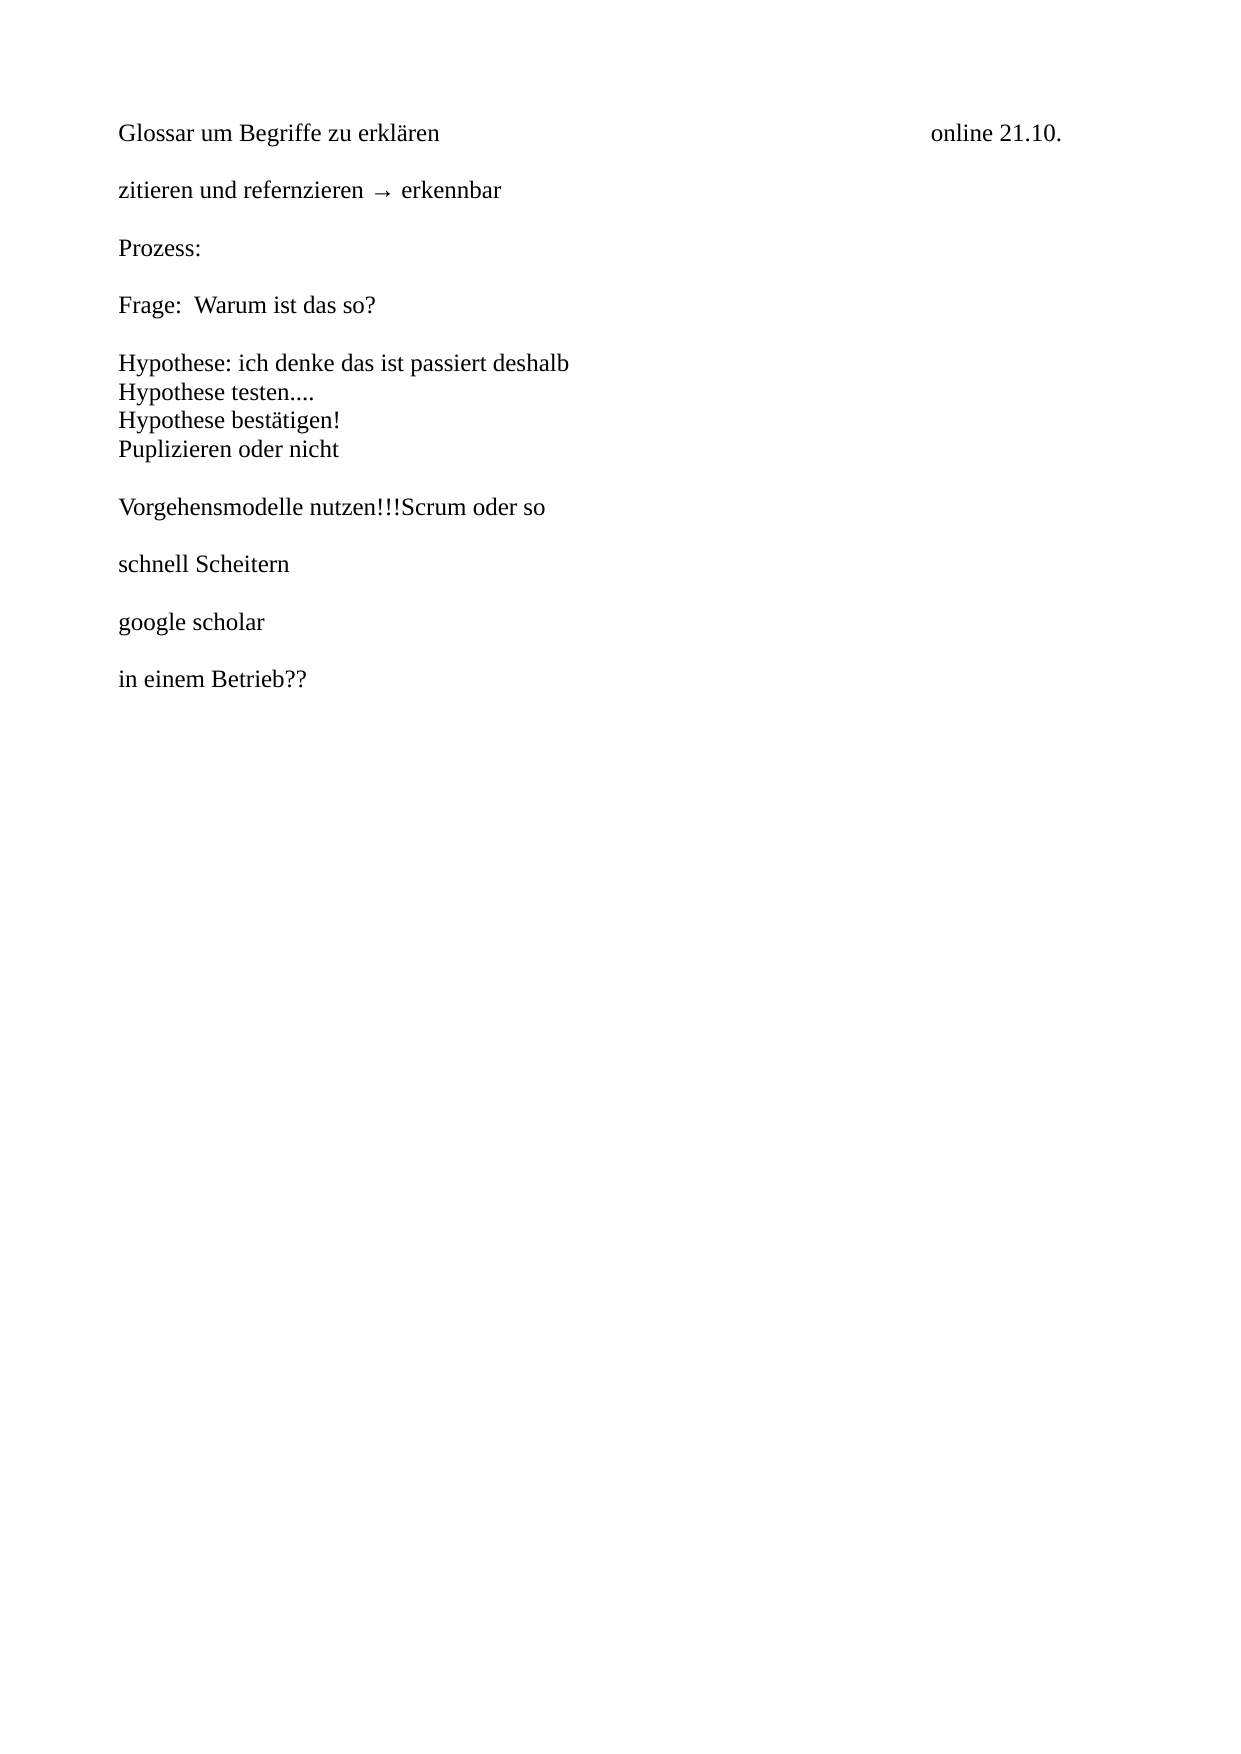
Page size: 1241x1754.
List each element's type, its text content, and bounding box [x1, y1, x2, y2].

text google scholar [118, 607, 1122, 636]
text Hypothese bestätigen! [118, 406, 1122, 434]
text in einem Betrieb?? [118, 664, 1122, 693]
text Prozess: [118, 233, 1122, 262]
text Hypothese: ich denke das ist passiert deshalb [118, 348, 1122, 377]
text Glossar um Begriffe zu erklären online 21.10. [118, 118, 1122, 147]
text Frage: Warum ist das so? [118, 291, 1122, 319]
text Hypothese testen.... [118, 377, 1122, 406]
text zitieren und refernzieren → erkennbar [118, 176, 1122, 204]
text Vorgehensmodelle nutzen!!!Scrum oder so [118, 492, 1122, 521]
text schnell Scheitern [118, 549, 1122, 578]
text Puplizieren oder nicht [118, 434, 1122, 463]
